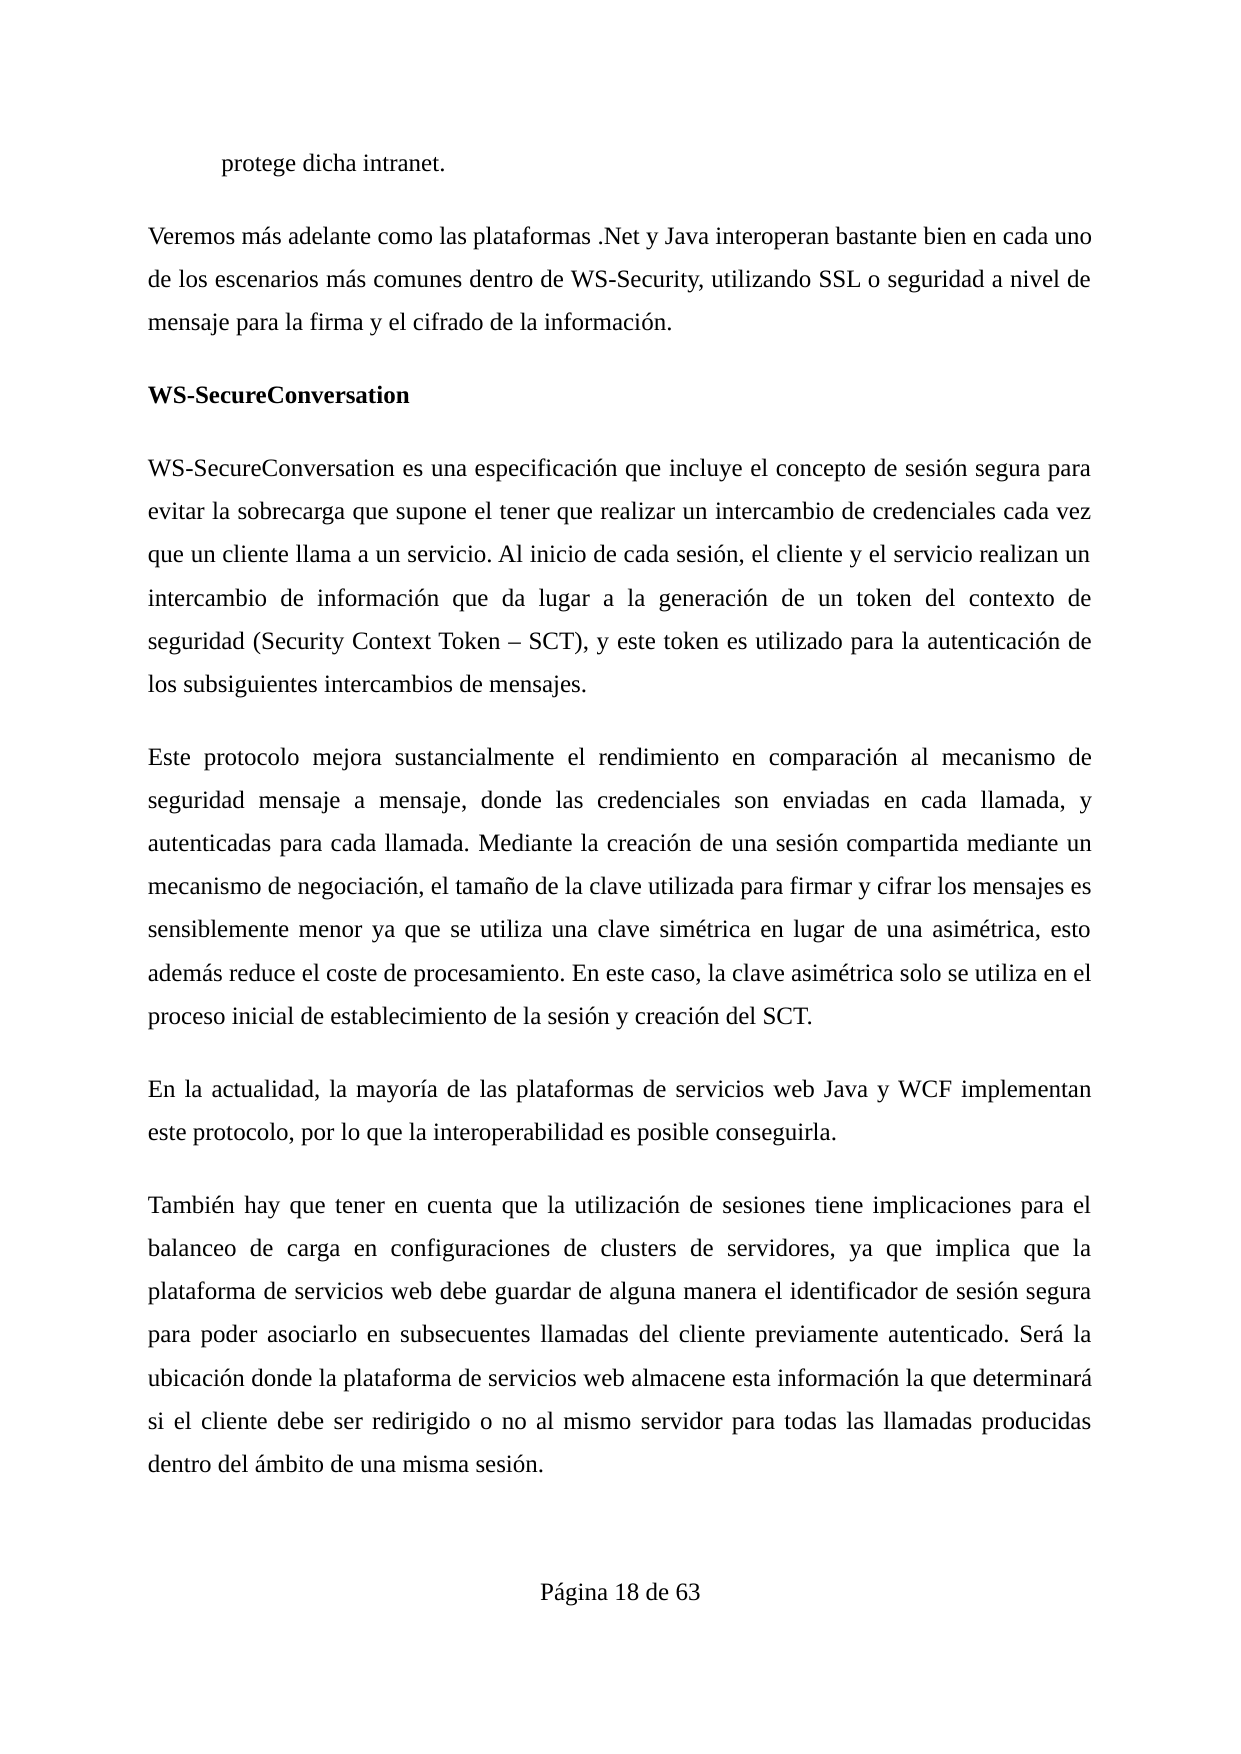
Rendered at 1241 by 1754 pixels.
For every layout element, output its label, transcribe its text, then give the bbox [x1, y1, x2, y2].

list protege dicha intranet. [192, 148, 1093, 176]
text WS-SecureConversation es una especificación que incluye el concepto de sesión segura para evitar la sobrecarga que supone el tener que realizar un intercambio de credenciales cada vez que un cliente llama a un servicio. Al inicio de cada sesión, el cliente y el servicio realizan un intercambio de información que da lugar a la generación de un token del contexto de seguridad (Security Context Token – SCT), y este token es utilizado para la autenticación de los subsiguientes intercambios de mensajes. [148, 453, 1093, 698]
text En la actualidad, la mayoría de las plataformas de servicios web Java y WCF implementan este protocolo, por lo que la interoperabilidad es posible conseguirla. [148, 1074, 1093, 1146]
text También hay que tener en cuenta que la utilización de sesiones tiene implicaciones para el balanceo de carga en configuraciones de clusters de servidores, ya que implica que la plataforma de servicios web debe guardar de alguna manera el identificador de sesión segura para poder asociarlo en subsecuentes llamadas del cliente previamente autenticado. Será la ubicación donde la plataforma de servicios web almacene esta información la que determinará si el cliente debe ser redirigido o no al mismo servidor para todas las llamadas producidas dentro del ámbito de una misma sesión. [148, 1190, 1093, 1478]
text Este protocolo mejora sustancialmente el rendimiento en comparación al mecanismo de seguridad mensaje a mensaje, donde las credenciales son enviadas en cada llamada, y autenticadas para cada llamada. Mediante la creación de una sesión compartida mediante un mecanismo de negociación, el tamaño de la clave utilizada para firmar y cifrar los mensajes es sensiblemente menor ya que se utiliza una clave simétrica en lugar de una asimétrica, esto además reduce el coste de procesamiento. En este caso, la clave asimétrica solo se utiliza en el proceso inicial de establecimiento de la sesión y creación del SCT. [148, 742, 1093, 1029]
text WS-SecureConversation [148, 380, 1093, 409]
text Veremos más adelante como las plataformas .Net y Java interoperan bastante bien en cada uno de los escenarios más comunes dentro de WS-Security, utilizando SSL o seguridad a nivel de mensaje para la firma y el cifrado de la información. [148, 221, 1093, 336]
